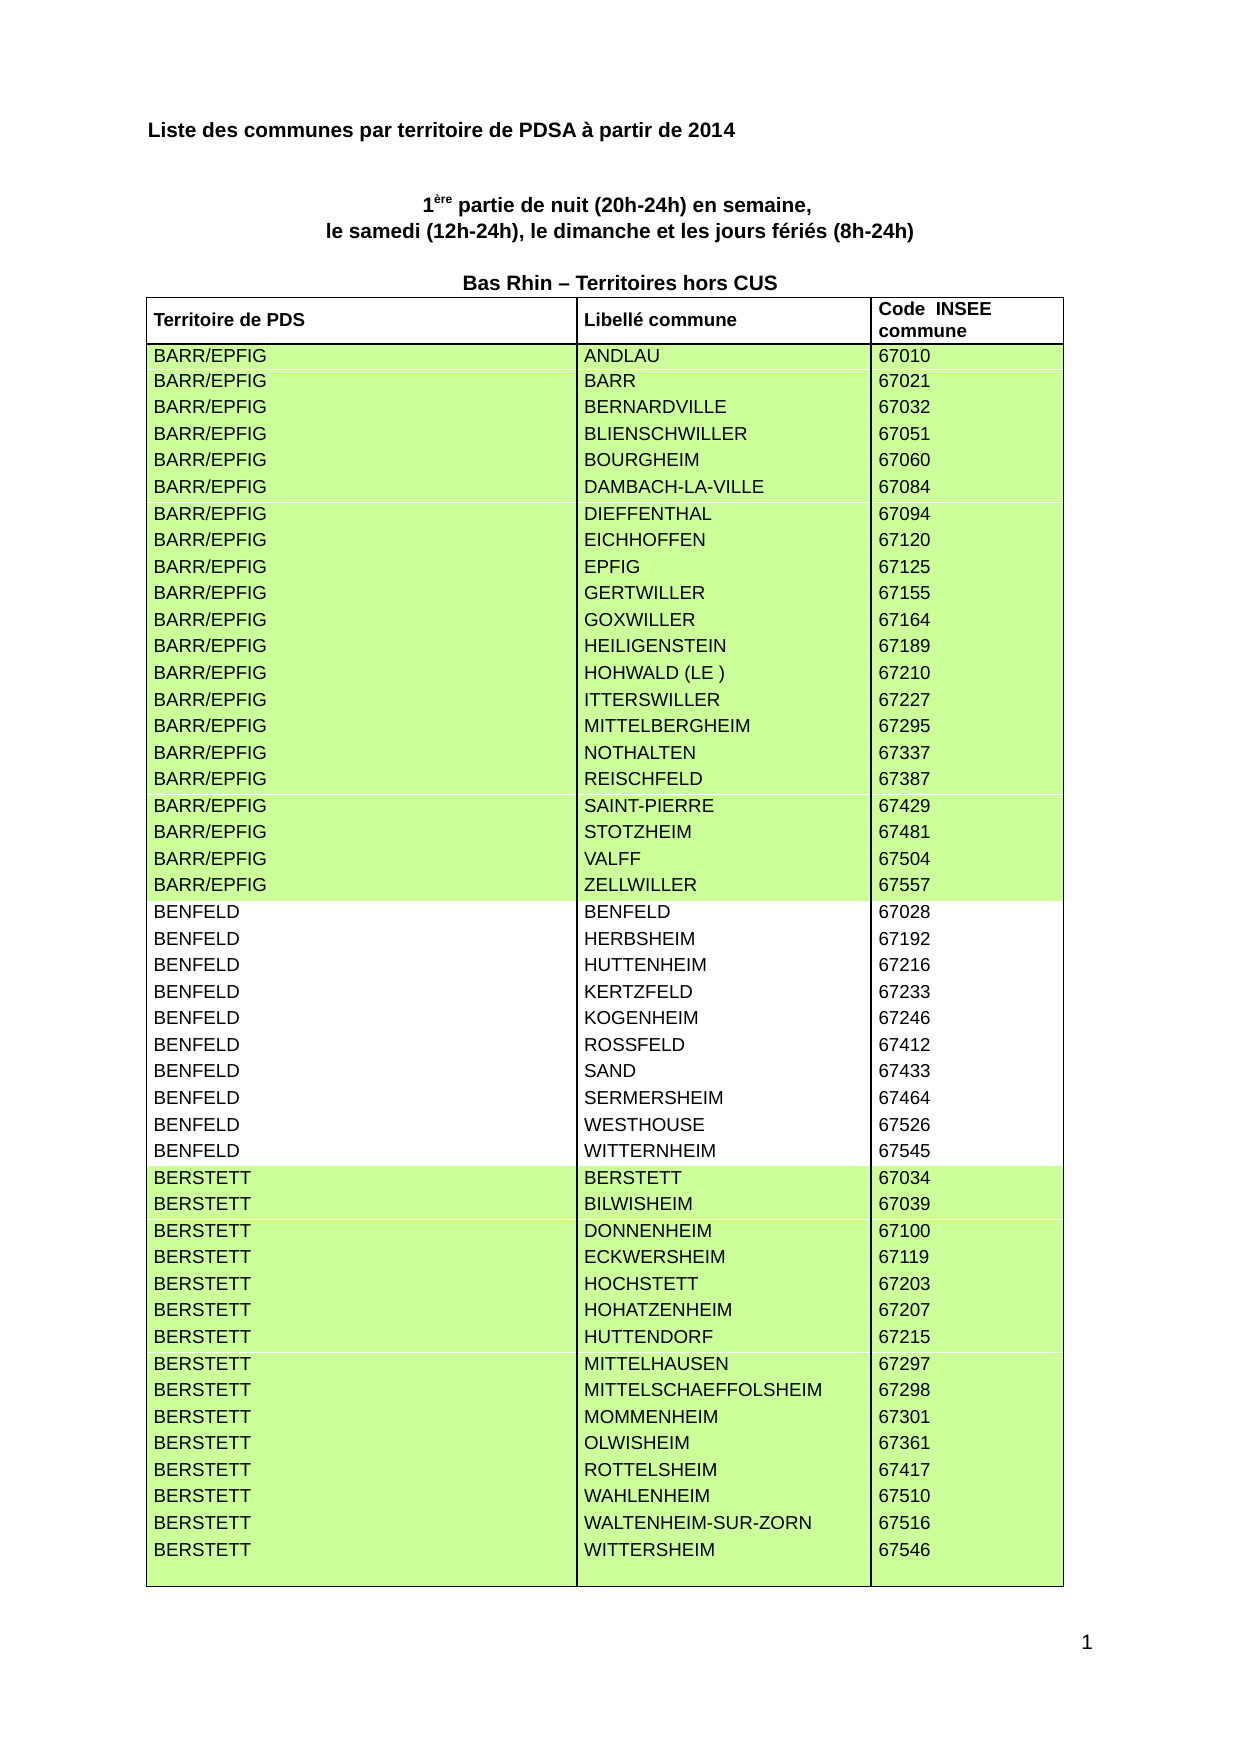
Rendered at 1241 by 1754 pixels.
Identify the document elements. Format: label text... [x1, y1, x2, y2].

table_cell BARR/EPFIG [147, 529, 576, 556]
table_cell 67557 [872, 874, 1063, 901]
table_cell BERNARDVILLE [578, 396, 870, 423]
text le samedi (12h-24h), le dimanche et les jours fériés (8h-24h) [148, 219, 1093, 243]
table_cell BERSTETT [147, 1220, 576, 1246]
table_cell 67032 [872, 396, 1063, 423]
table_cell BOURGHEIM [578, 449, 870, 476]
table_cell 67084 [872, 476, 1063, 502]
table_cell BARR/EPFIG [147, 423, 576, 449]
table_cell BARR/EPFIG [147, 503, 576, 529]
table_cell SERMERSHEIM [578, 1087, 870, 1113]
table_cell WESTHOUSE [578, 1113, 870, 1140]
table_cell WITTERSHEIM [578, 1538, 870, 1586]
table_cell BARR/EPFIG [147, 635, 576, 662]
table_cell 67216 [872, 954, 1063, 981]
table_cell WALTENHEIM-SUR-ZORN [578, 1512, 870, 1538]
table_cell REISCHFELD [578, 768, 870, 794]
table_cell 67464 [872, 1087, 1063, 1113]
table_cell DAMBACH-LA-VILLE [578, 476, 870, 502]
table_cell BERSTETT [147, 1246, 576, 1273]
table_cell BARR/EPFIG [147, 556, 576, 582]
table_cell ECKWERSHEIM [578, 1246, 870, 1273]
table_header Libellé commune [578, 298, 870, 343]
table_cell HUTTENHEIM [578, 954, 870, 981]
table_cell BARR/EPFIG [147, 874, 576, 901]
table_cell BARR/EPFIG [147, 795, 576, 821]
table_cell KERTZFELD [578, 981, 870, 1007]
table_cell 67429 [872, 795, 1063, 821]
table_cell MITTELSCHAEFFOLSHEIM [578, 1379, 870, 1406]
table_cell HUTTENDORF [578, 1326, 870, 1352]
table_cell MOMMENHEIM [578, 1406, 870, 1432]
table_cell 67094 [872, 503, 1063, 529]
table_cell BARR/EPFIG [147, 768, 576, 794]
table_cell 67301 [872, 1406, 1063, 1432]
table_cell 67189 [872, 635, 1063, 662]
table_cell 67060 [872, 449, 1063, 476]
table_cell HERBSHEIM [578, 928, 870, 954]
table_cell BERSTETT [578, 1166, 870, 1193]
table_cell BARR/EPFIG [147, 662, 576, 688]
table_cell BARR/EPFIG [147, 715, 576, 741]
table_cell BERSTETT [147, 1326, 576, 1352]
table_cell BENFELD [147, 1007, 576, 1034]
table_cell WITTERNHEIM [578, 1140, 870, 1166]
table_cell SAINT-PIERRE [578, 795, 870, 821]
table_cell 67295 [872, 715, 1063, 741]
table_cell BARR [578, 370, 870, 396]
table_cell EPFIG [578, 556, 870, 582]
table_cell 67504 [872, 848, 1063, 874]
table_cell BARR/EPFIG [147, 609, 576, 635]
table_cell BENFELD [147, 1113, 576, 1140]
table_cell WAHLENHEIM [578, 1485, 870, 1512]
table_cell 67207 [872, 1299, 1063, 1326]
text Bas Rhin – Territoires hors CUS [148, 271, 1093, 295]
table_cell BLIENSCHWILLER [578, 423, 870, 449]
table_cell 67516 [872, 1512, 1063, 1538]
table_cell BARR/EPFIG [147, 396, 576, 423]
table_cell ANDLAU [578, 345, 870, 369]
table_cell BERSTETT [147, 1432, 576, 1459]
table_cell HEILIGENSTEIN [578, 635, 870, 662]
table_cell BARR/EPFIG [147, 582, 576, 609]
table_cell 67034 [872, 1166, 1063, 1193]
table_cell BARR/EPFIG [147, 848, 576, 874]
table_cell 67100 [872, 1220, 1063, 1246]
table_cell 67164 [872, 609, 1063, 635]
table_cell BILWISHEIM [578, 1193, 870, 1219]
table_cell MITTELHAUSEN [578, 1353, 870, 1379]
table_cell NOTHALTEN [578, 741, 870, 768]
table_cell BERSTETT [147, 1485, 576, 1512]
table_cell ITTERSWILLER [578, 688, 870, 715]
table_cell 67481 [872, 821, 1063, 848]
table_cell BENFELD [147, 981, 576, 1007]
table_cell 67297 [872, 1353, 1063, 1379]
table_cell 67125 [872, 556, 1063, 582]
table_cell BARR/EPFIG [147, 370, 576, 396]
table_cell ROSSFELD [578, 1034, 870, 1060]
table_cell EICHHOFFEN [578, 529, 870, 556]
table_cell 67039 [872, 1193, 1063, 1219]
table_cell BENFELD [147, 1060, 576, 1087]
table_cell 67412 [872, 1034, 1063, 1060]
table_cell ROTTELSHEIM [578, 1459, 870, 1485]
table_cell 67010 [872, 345, 1063, 369]
table_cell 67210 [872, 662, 1063, 688]
table_cell DONNENHEIM [578, 1220, 870, 1246]
table_cell 67203 [872, 1273, 1063, 1299]
table_cell 67227 [872, 688, 1063, 715]
table_cell OLWISHEIM [578, 1432, 870, 1459]
table_cell BENFELD [578, 901, 870, 927]
table_cell BERSTETT [147, 1299, 576, 1326]
table_cell 67510 [872, 1485, 1063, 1512]
table_cell GOXWILLER [578, 609, 870, 635]
table_cell BERSTETT [147, 1538, 576, 1586]
table_cell 67021 [872, 370, 1063, 396]
table_cell BENFELD [147, 1087, 576, 1113]
table_cell DIEFFENTHAL [578, 503, 870, 529]
table_cell BERSTETT [147, 1353, 576, 1379]
table_cell BERSTETT [147, 1193, 576, 1219]
table_cell ZELLWILLER [578, 874, 870, 901]
table_cell BERSTETT [147, 1512, 576, 1538]
table_cell HOHWALD (LE ) [578, 662, 870, 688]
table_cell 67028 [872, 901, 1063, 927]
table_cell 67246 [872, 1007, 1063, 1034]
table_cell MITTELBERGHEIM [578, 715, 870, 741]
table_cell GERTWILLER [578, 582, 870, 609]
text 1ère partie de nuit (20h-24h) en semaine, [148, 193, 1093, 217]
table_header Territoire de PDS [147, 298, 576, 343]
table_cell 67192 [872, 928, 1063, 954]
table_cell BENFELD [147, 928, 576, 954]
table_cell BARR/EPFIG [147, 741, 576, 768]
text Liste des communes par territoire de PDSA à partir de 2014 [148, 118, 1093, 142]
table_cell BERSTETT [147, 1406, 576, 1432]
table_cell 67337 [872, 741, 1063, 768]
table_cell BERSTETT [147, 1379, 576, 1406]
table_cell BENFELD [147, 954, 576, 981]
table_cell HOCHSTETT [578, 1273, 870, 1299]
table_cell 67215 [872, 1326, 1063, 1352]
table_cell 67298 [872, 1379, 1063, 1406]
table_cell 67387 [872, 768, 1063, 794]
table_cell SAND [578, 1060, 870, 1087]
table_cell 67545 [872, 1140, 1063, 1166]
table_cell 67051 [872, 423, 1063, 449]
table_cell 67233 [872, 981, 1063, 1007]
table_cell 67155 [872, 582, 1063, 609]
table_cell 67417 [872, 1459, 1063, 1485]
table_cell BARR/EPFIG [147, 345, 576, 369]
table_cell 67361 [872, 1432, 1063, 1459]
table_cell 67119 [872, 1246, 1063, 1273]
table_cell 67546 [872, 1538, 1063, 1586]
table_cell 67526 [872, 1113, 1063, 1140]
table_cell 67433 [872, 1060, 1063, 1087]
table_cell BARR/EPFIG [147, 476, 576, 502]
table_cell KOGENHEIM [578, 1007, 870, 1034]
table_cell BERSTETT [147, 1459, 576, 1485]
table_cell BENFELD [147, 1140, 576, 1166]
table_cell HOHATZENHEIM [578, 1299, 870, 1326]
table_cell BENFELD [147, 1034, 576, 1060]
table_cell 67120 [872, 529, 1063, 556]
table_header Code INSEE commune [872, 298, 1063, 343]
table_cell BARR/EPFIG [147, 688, 576, 715]
table_cell BERSTETT [147, 1273, 576, 1299]
table_cell BERSTETT [147, 1166, 576, 1193]
table_cell VALFF [578, 848, 870, 874]
table_cell STOTZHEIM [578, 821, 870, 848]
table_cell BARR/EPFIG [147, 821, 576, 848]
table_cell BARR/EPFIG [147, 449, 576, 476]
table_cell BENFELD [147, 901, 576, 927]
